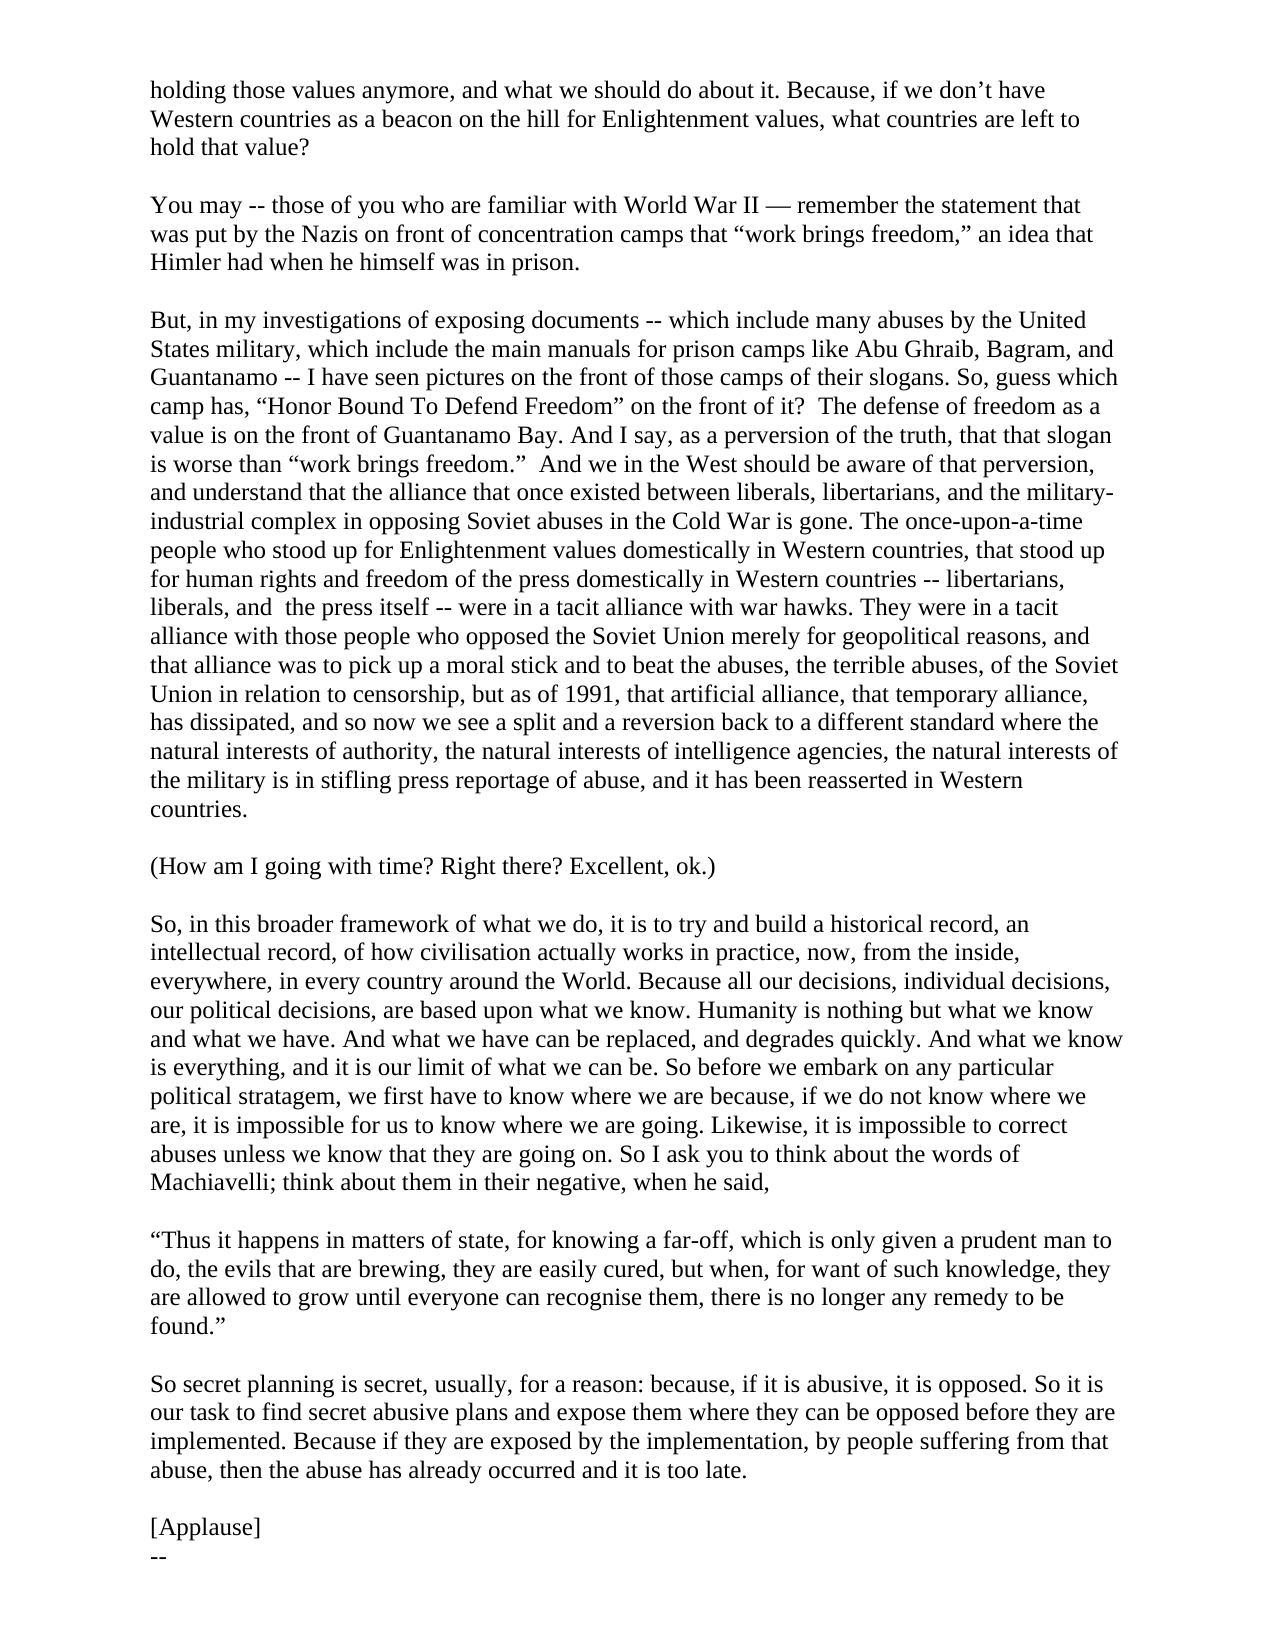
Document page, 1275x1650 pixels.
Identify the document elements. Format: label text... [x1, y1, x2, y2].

text [Applause] [150, 1512, 1125, 1541]
text So, in this broader framework of what we do, it is to try and build a historical record, an intellectual record, of how civilisation actually works in practice, now, from the inside, everywhere, in every country around the World. Because all our decisions, individual decisions, our political decisions, are based upon what we know. Humanity is nothing but what we know and what we have. And what we have can be replaced, and degrades quickly. And what we know is everything, and it is our limit of what we can be. So before we embark on any particular political stratagem, we first have to know where we are because, if we do not know where we are, it is impossible for us to know where we are going. Likewise, it is impossible to correct abuses unless we know that they are going on. So I ask you to think about the words of Machiavelli; think about them in their negative, when he said, [150, 909, 1125, 1196]
text So secret planning is secret, usually, for a reason: because, if it is abusive, it is opposed. So it is our task to find secret abusive plans and expose them where they can be opposed before they are implemented. Because if they are exposed by the implementation, by people suffering from that abuse, then the abuse has already occurred and it is too late. [150, 1369, 1125, 1484]
text -- [150, 1541, 1125, 1570]
text “Thus it happens in matters of state, for knowing a far-off, which is only given a prudent man to do, the evils that are brewing, they are easily cured, but when, for want of such knowledge, they are allowed to grow until everyone can recognise them, there is no longer any remedy to be found.” [150, 1225, 1125, 1340]
text holding those values anymore, and what we should do about it. Because, if we don’t have Western countries as a beacon on the hill for Enlightenment values, what countries are left to hold that value? [150, 75, 1125, 161]
text (How am I going with time? Right there? Excellent, ok.) [150, 851, 1125, 880]
text You may -- those of you who are familiar with World War II — remember the statement that was put by the Nazis on front of concentration camps that “work brings freedom,” an idea that Himler had when he himself was in prison. [150, 190, 1125, 276]
text But, in my investigations of exposing documents -- which include many abuses by the United States military, which include the main manuals for prison camps like Abu Ghraib, Bagram, and Guantanamo -- I have seen pictures on the front of those camps of their slogans. So, guess which camp has, “Honor Bound To Defend Freedom” on the front of it? The defense of freedom as a value is on the front of Guantanamo Bay. And I say, as a perversion of the truth, that that slogan is worse than “work brings freedom.” And we in the West should be aware of that perversion, and understand that the alliance that once existed between liberals, libertarians, and the military-industrial complex in opposing Soviet abuses in the Cold War is gone. The once-upon-a-time people who stood up for Enlightenment values domestically in Western countries, that stood up for human rights and freedom of the press domestically in Western countries -- libertarians, liberals, and the press itself -- were in a tacit alliance with war hawks. They were in a tacit alliance with those people who opposed the Soviet Union merely for geopolitical reasons, and that alliance was to pick up a moral stick and to beat the abuses, the terrible abuses, of the Soviet Union in relation to censorship, but as of 1991, that artificial alliance, that temporary alliance, has dissipated, and so now we see a split and a reversion back to a different standard where the natural interests of authority, the natural interests of intelligence agencies, the natural interests of the military is in stifling press reportage of abuse, and it has been reasserted in Western countries. [150, 305, 1125, 822]
